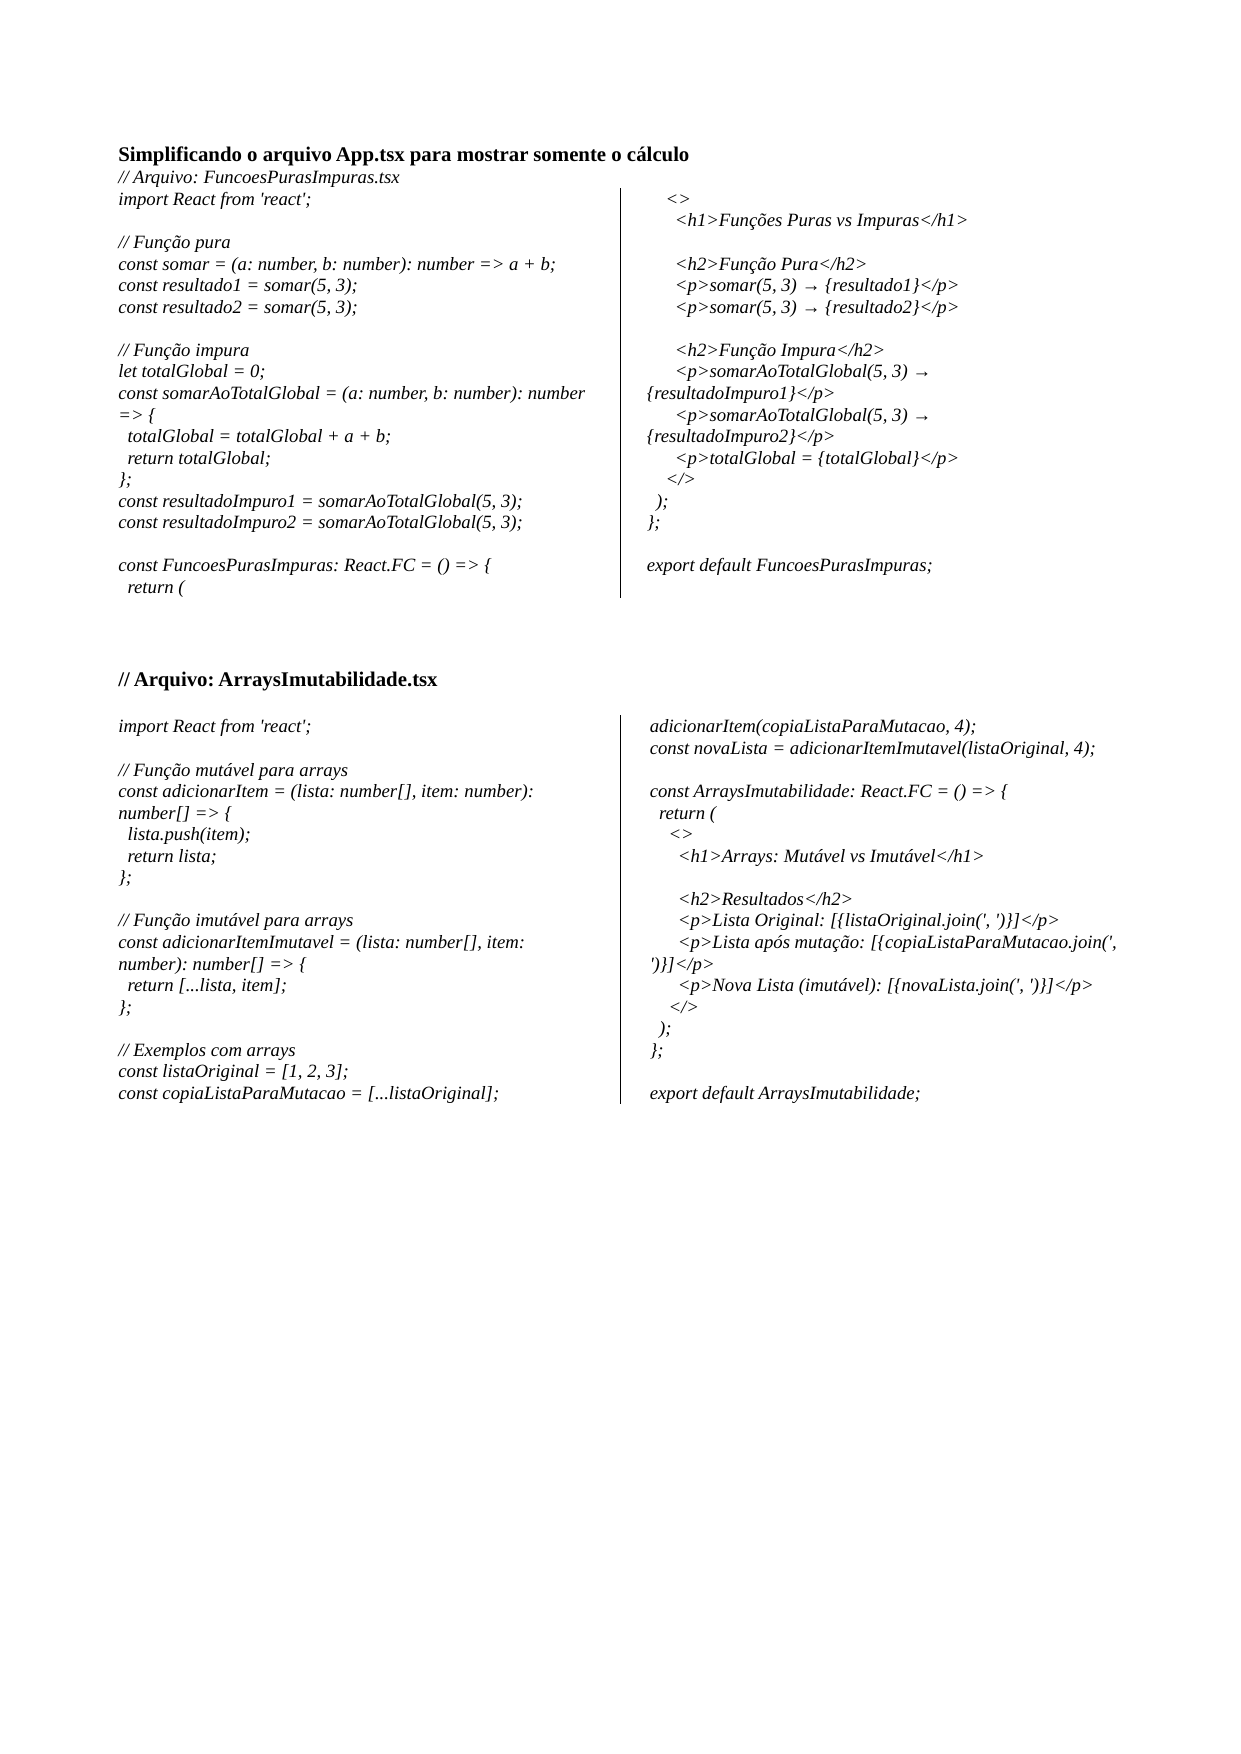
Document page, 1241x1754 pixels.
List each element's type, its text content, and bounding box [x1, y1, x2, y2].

text <p>Lista após mutação: [{copiaListaParaMutacao.join(', ')}]</p> [649, 931, 1122, 974]
text </> [647, 468, 1122, 490]
text <p>Nova Lista (imutável): [{novaLista.join(', ')}]</p> [649, 974, 1122, 996]
text // Função imutável para arrays [118, 909, 591, 931]
text ); [647, 490, 1122, 511]
text const adicionarItem = (lista: number[], item: number): number[] => { [118, 780, 591, 823]
text }; [118, 468, 593, 490]
text const listaOriginal = [1, 2, 3]; [118, 1060, 591, 1082]
text <p>somar(5, 3) → {resultado1}</p> [647, 274, 1122, 296]
text return lista; [118, 845, 591, 866]
text <p>somarAoTotalGlobal(5, 3) → {resultadoImpuro2}</p> [647, 403, 1122, 447]
text <> [647, 188, 1122, 209]
text <> [649, 823, 1122, 845]
text // Arquivo: FuncoesPurasImpuras.tsx [118, 166, 1122, 188]
text const resultado1 = somar(5, 3); [118, 274, 593, 296]
text const ArraysImutabilidade: React.FC = () => { [649, 780, 1122, 802]
text const somar = (a: number, b: number): number => a + b; [118, 252, 593, 274]
text return [...lista, item]; [118, 974, 591, 996]
text totalGlobal = totalGlobal + a + b; [118, 425, 593, 447]
text <p>somar(5, 3) → {resultado2}</p> [647, 296, 1122, 317]
text <h1>Funções Puras vs Impuras</h1> [647, 209, 1122, 231]
text }; [649, 1039, 1122, 1060]
text const novaLista = adicionarItemImutavel(listaOriginal, 4); [649, 737, 1122, 758]
text return ( [649, 802, 1122, 823]
text const copiaListaParaMutacao = [...listaOriginal]; [118, 1082, 591, 1103]
text // Exemplos com arrays [118, 1039, 591, 1060]
text const resultadoImpuro2 = somarAoTotalGlobal(5, 3); [118, 511, 593, 533]
text const FuncoesPurasImpuras: React.FC = () => { [118, 554, 593, 576]
text export default FuncoesPurasImpuras; [647, 554, 1122, 576]
text adicionarItem(copiaListaParaMutacao, 4); [649, 715, 1122, 737]
text const resultadoImpuro1 = somarAoTotalGlobal(5, 3); [118, 490, 593, 511]
text </> [649, 996, 1122, 1017]
text ); [649, 1017, 1122, 1039]
text }; [647, 511, 1122, 533]
text return totalGlobal; [118, 447, 593, 468]
text import React from 'react'; [118, 715, 591, 737]
text Simplificando o arquivo App.tsx para mostrar somente o cálculo [118, 142, 1122, 166]
text const resultado2 = somar(5, 3); [118, 296, 593, 317]
text return ( [118, 576, 593, 597]
text }; [118, 996, 591, 1017]
text // Função impura [118, 339, 593, 360]
text <p>somarAoTotalGlobal(5, 3) → {resultadoImpuro1}</p> [647, 360, 1122, 403]
text <h2>Função Impura</h2> [647, 339, 1122, 360]
text <h2>Resultados</h2> [649, 888, 1122, 909]
text const somarAoTotalGlobal = (a: number, b: number): number => { [118, 382, 593, 425]
text <h2>Função Pura</h2> [647, 252, 1122, 274]
text <p>totalGlobal = {totalGlobal}</p> [647, 447, 1122, 468]
text <p>Lista Original: [{listaOriginal.join(', ')}]</p> [649, 909, 1122, 931]
text // Arquivo: ArraysImutabilidade.tsx [118, 667, 1122, 691]
text let totalGlobal = 0; [118, 360, 593, 382]
text // Função mutável para arrays [118, 758, 591, 780]
text }; [118, 866, 591, 888]
text // Função pura [118, 231, 593, 252]
text const adicionarItemImutavel = (lista: number[], item: number): number[] => { [118, 931, 591, 974]
text import React from 'react'; [118, 188, 593, 209]
text lista.push(item); [118, 823, 591, 845]
text export default ArraysImutabilidade; [649, 1082, 1122, 1103]
text <h1>Arrays: Mutável vs Imutável</h1> [649, 845, 1122, 866]
